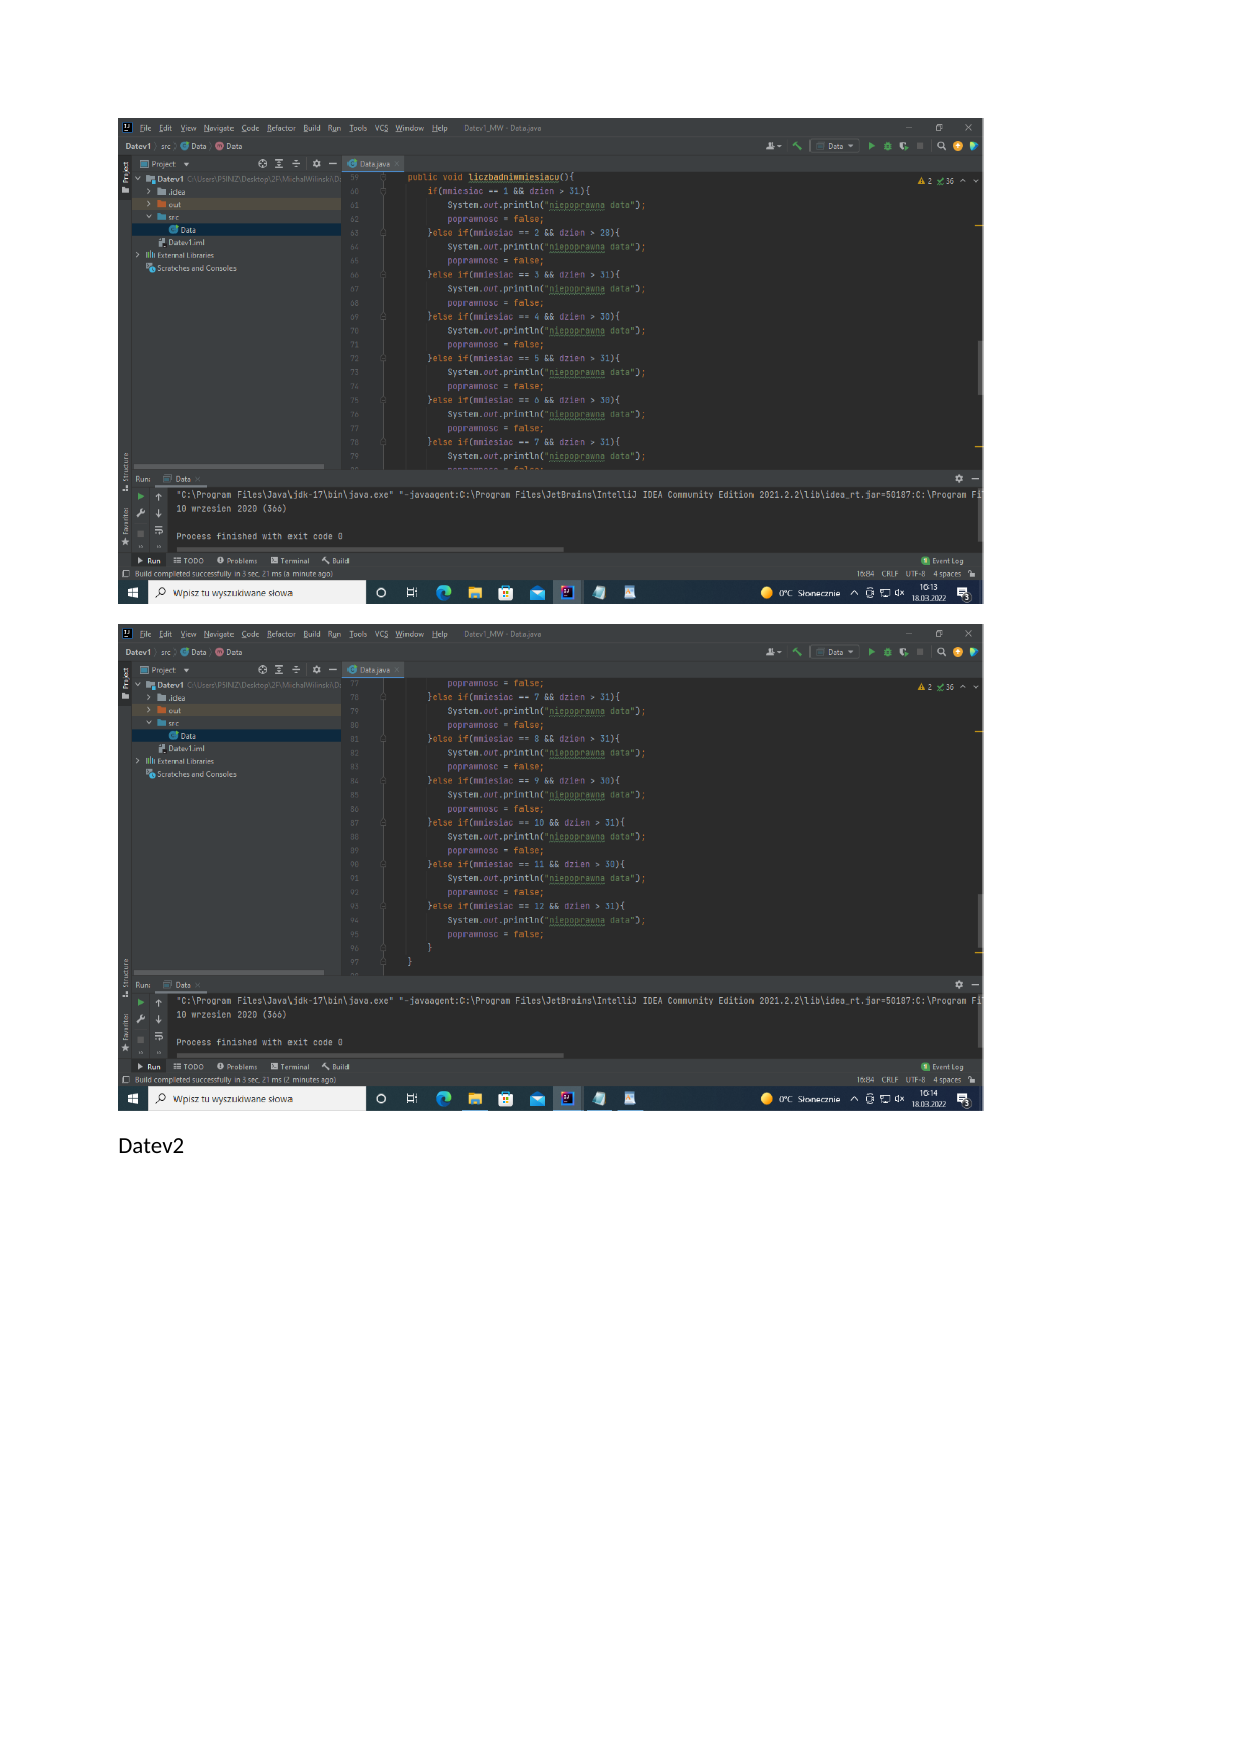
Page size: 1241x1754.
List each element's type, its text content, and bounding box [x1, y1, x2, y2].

text Datev2 [118, 1132, 1122, 1160]
